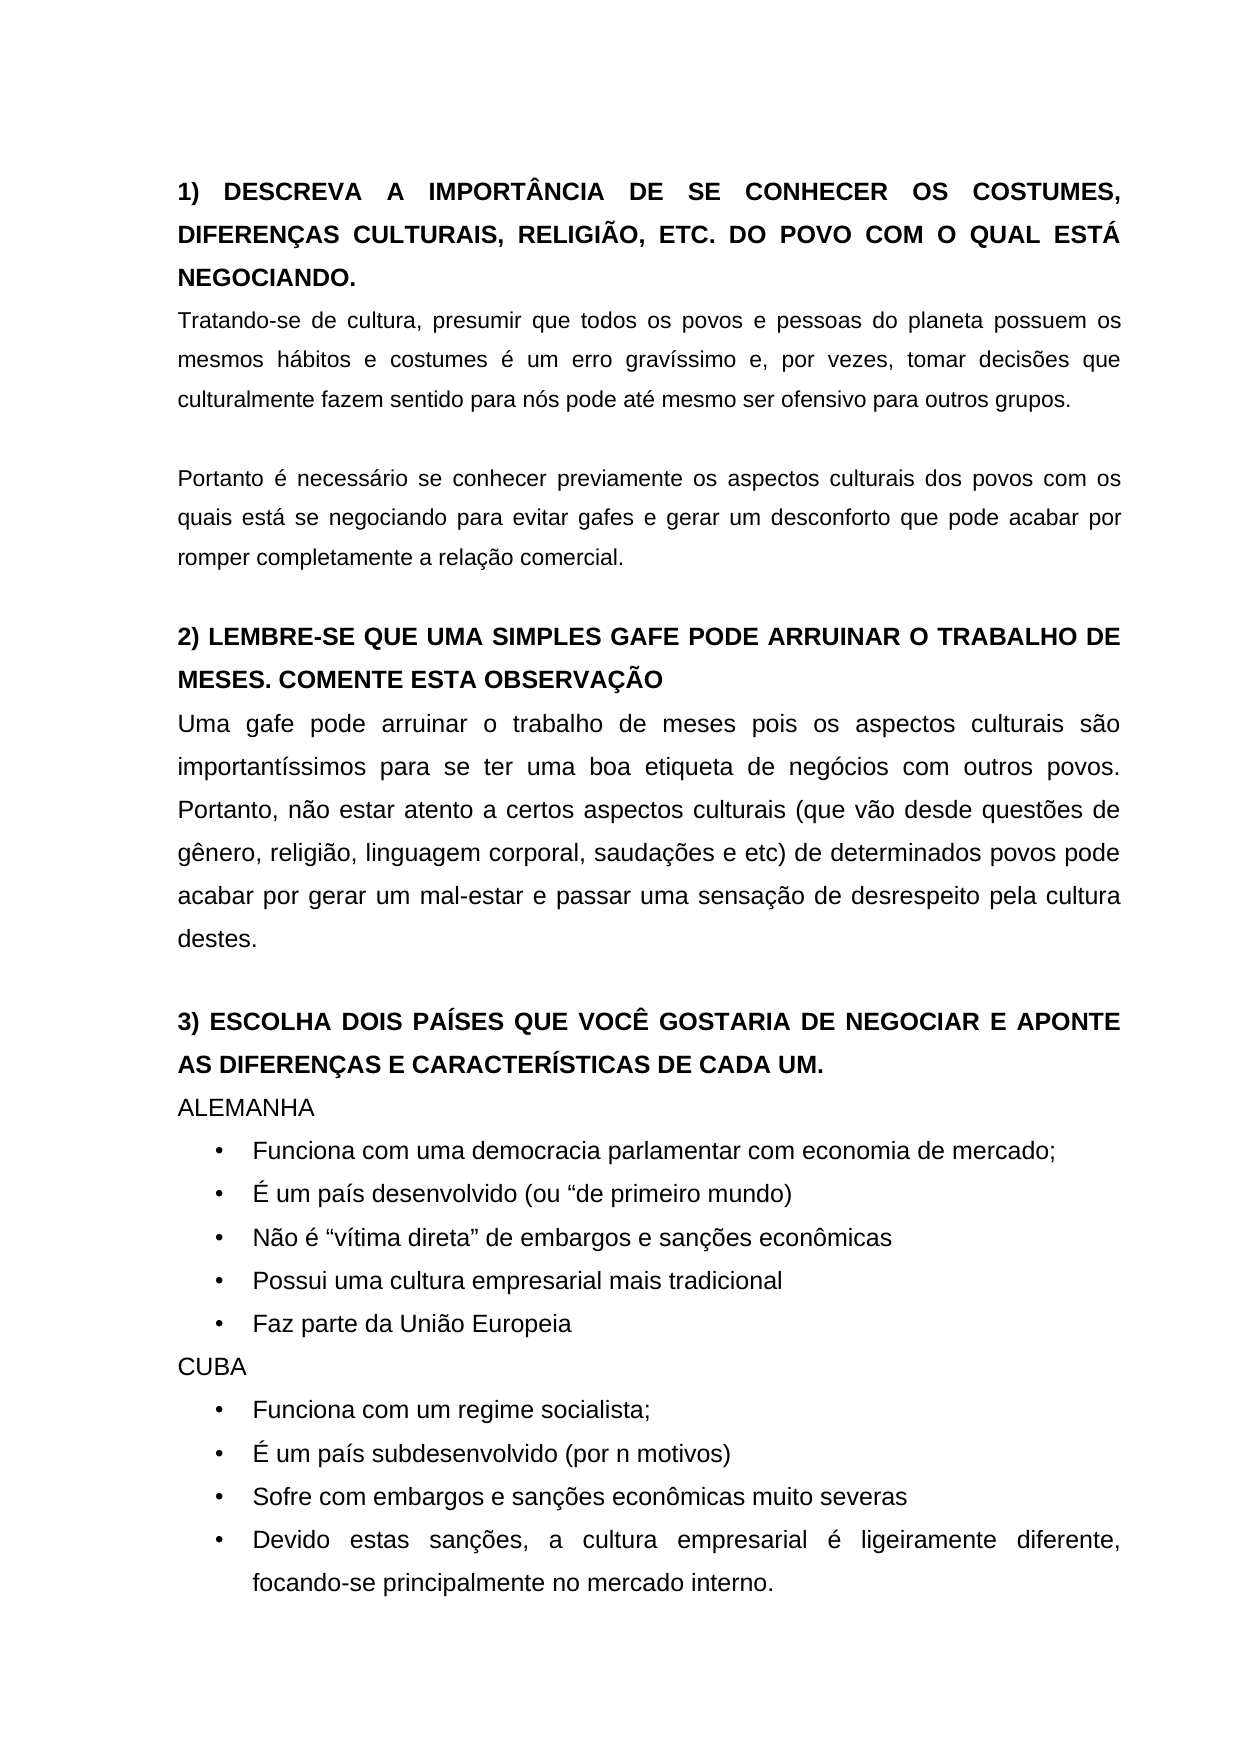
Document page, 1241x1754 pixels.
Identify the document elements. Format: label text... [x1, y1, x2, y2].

text CUBA [177, 1352, 1122, 1381]
text 1) DESCREVA A IMPORTÂNCIA DE SE CONHECER OS COSTUMES, DIFERENÇAS CULTURAIS, RELIGIÃO, ETC. DO POVO COM O QUAL ESTÁ NEGOCIANDO. [177, 177, 1122, 292]
text 2) LEMBRE-SE QUE UMA SIMPLES GAFE PODE ARRUINAR O TRABALHO DE MESES. COMENTE ESTA OBSERVAÇÃO [177, 622, 1122, 694]
list É um país subdesenvolvido (por n motivos) [215, 1439, 1122, 1468]
text Portanto é necessário se conhecer previamente os aspectos culturais dos povos com os quais está se negociando para evitar gafes e gerar um desconforto que pode acabar por romper completamente a relação comercial. [177, 464, 1122, 570]
list Sofre com embargos e sanções econômicas muito severas [215, 1482, 1122, 1511]
list Possui uma cultura empresarial mais tradicional [215, 1266, 1122, 1295]
list É um país desenvolvido (ou “de primeiro mundo) [215, 1179, 1122, 1208]
list Faz parte da União Europeia [215, 1309, 1122, 1338]
list Funciona com uma democracia parlamentar com economia de mercado; [215, 1136, 1122, 1165]
list Funciona com um regime socialista; [215, 1396, 1122, 1424]
list Não é “vítima direta” de embargos e sanções econômicas [215, 1223, 1122, 1252]
text Tratando-se de cultura, presumir que todos os povos e pessoas do planeta possuem os mesmos hábitos e costumes é um erro gravíssimo e, por vezes, tomar decisões que culturalmente fazem sentido para nós pode até mesmo ser ofensivo para outros grupos. [177, 307, 1122, 412]
text 3) ESCOLHA DOIS PAÍSES QUE VOCÊ GOSTARIA DE NEGOCIAR E APONTE AS DIFERENÇAS E CARACTERÍSTICAS DE CADA UM. [177, 1007, 1122, 1079]
list Devido estas sanções, a cultura empresarial é ligeiramente diferente, focando-se principalmente no mercado interno. [215, 1525, 1122, 1597]
text ALEMANHA [177, 1093, 1122, 1122]
text Uma gafe pode arruinar o trabalho de meses pois os aspectos culturais são importantíssimos para se ter uma boa etiqueta de negócios com outros povos. Portanto, não estar atento a certos aspectos culturais (que vão desde questões de gênero, religião, linguagem corporal, saudações e etc) de determinados povos pode acabar por gerar um mal-estar e passar uma sensação de desrespeito pela cultura destes. [177, 709, 1122, 953]
